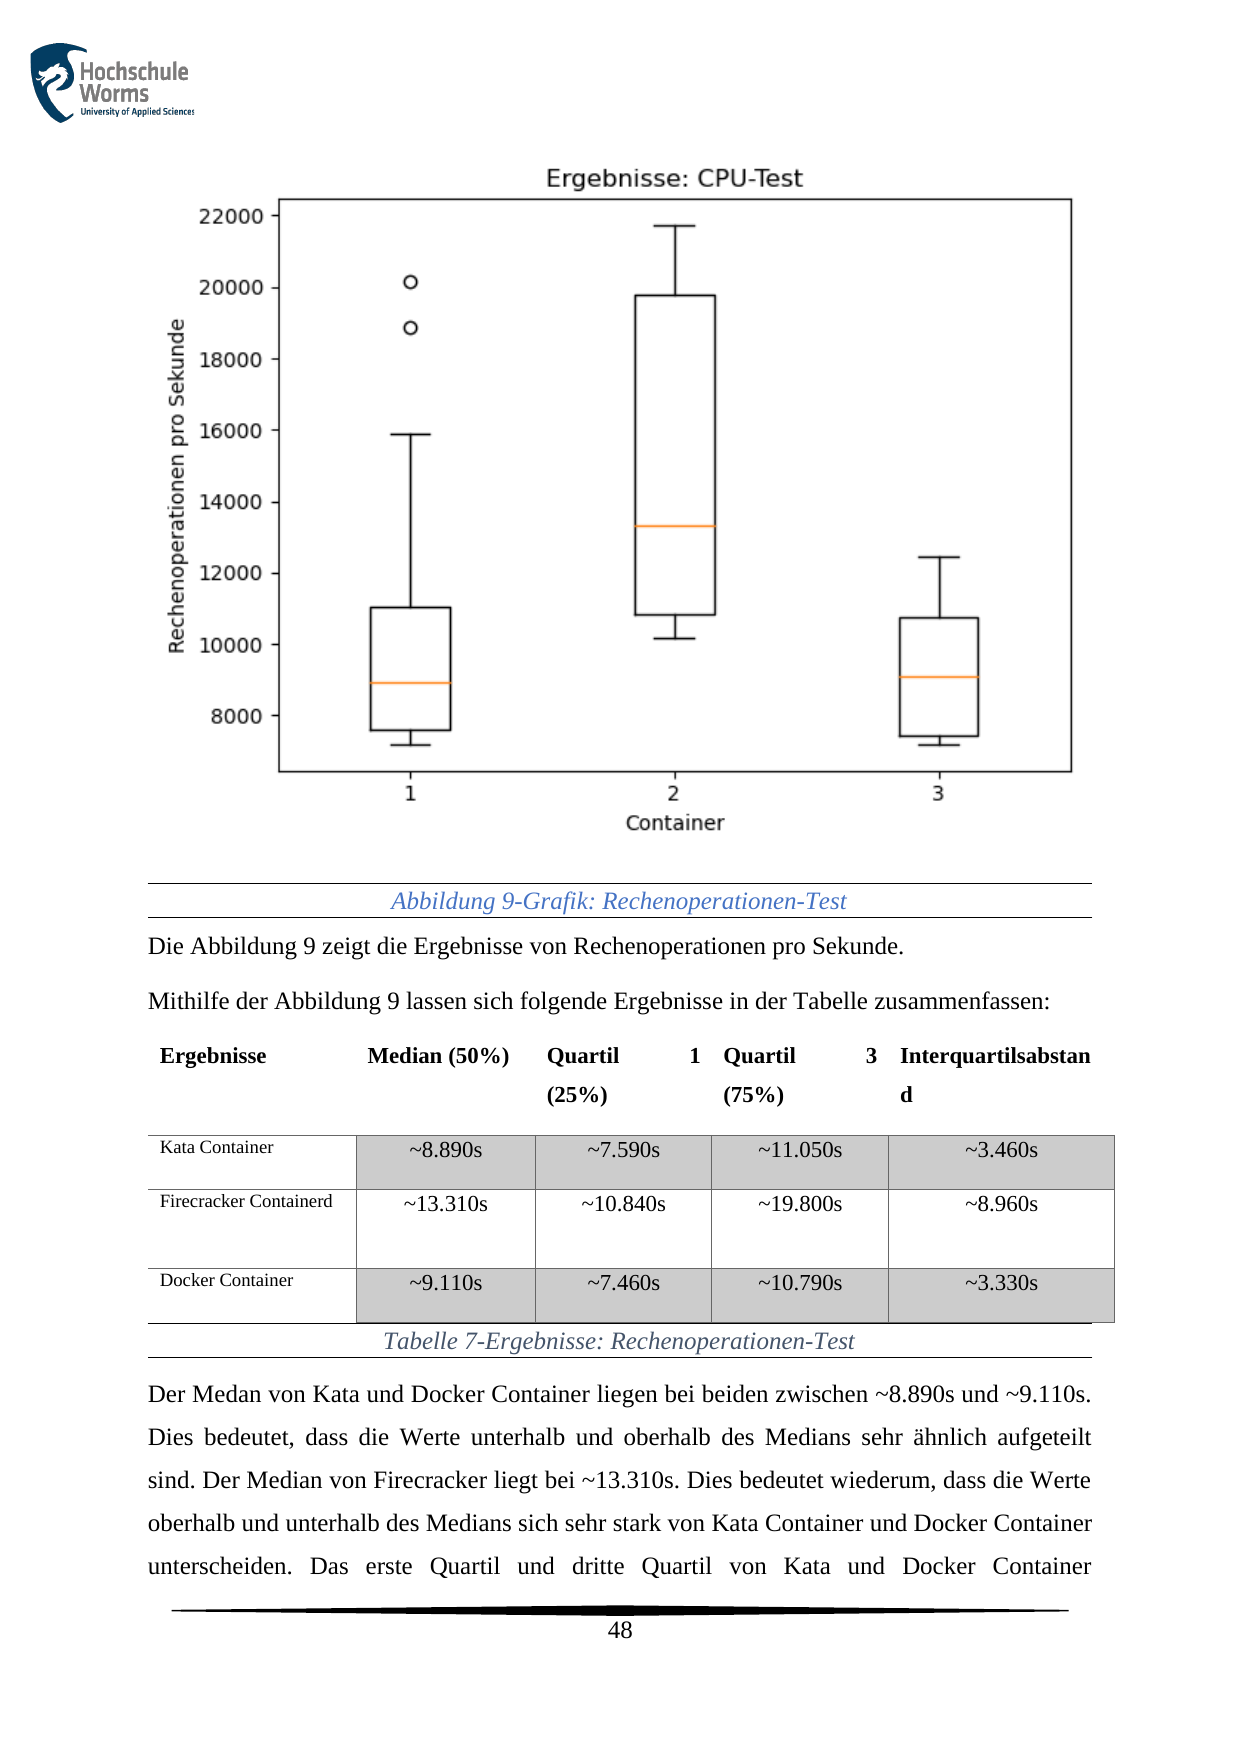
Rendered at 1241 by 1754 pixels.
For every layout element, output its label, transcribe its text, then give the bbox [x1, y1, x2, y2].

table_header Median (50%) [356, 1042, 535, 1135]
table_header Quartil 1 (25%) [535, 1042, 712, 1135]
table_cell ~8.890s [357, 1136, 535, 1189]
text Abbildung 9-Grafik: Rechenoperationen-Test [148, 884, 1092, 917]
table_cell ~7.460s [536, 1269, 711, 1322]
table_cell ~10.840s [536, 1190, 711, 1268]
text Mithilfe der Abbildung 9 lassen sich folgende Ergebnisse in der Tabelle zusammenfassen: [148, 986, 1092, 1015]
table_cell ~10.790s [712, 1269, 888, 1322]
table_header Ergebnisse [148, 1042, 356, 1135]
table_cell ~8.960s [889, 1190, 1114, 1268]
text Die Abbildung 9 zeigt die Ergebnisse von Rechenoperationen pro Sekunde. [148, 931, 1092, 959]
table_header Quartil 3 (75%) [712, 1042, 888, 1135]
table_cell ~3.460s [889, 1136, 1114, 1189]
table_header Interquartilsabstand [889, 1042, 1115, 1135]
table_cell ~19.800s [712, 1190, 888, 1268]
table_cell Kata Container [148, 1136, 356, 1189]
text Der Medan von Kata und Docker Container liegen bei beiden zwischen ~8.890s und ~9.110s. Dies bedeutet, dass die Werte unterhalb und oberhalb des Medians sehr ähnlich aufgeteilt sind. Der Median von Firecracker liegt bei ~13.310s. Dies bedeutet wiederum, dass die Werte oberhalb und unterhalb des Medians sich sehr stark von Kata Container und Docker Container unterscheiden. Das erste Quartil und dritte Quartil von Kata und Docker Container [148, 1379, 1092, 1580]
table_cell ~9.110s [357, 1269, 535, 1322]
table_cell Docker Container [148, 1269, 356, 1322]
table_cell ~13.310s [357, 1190, 535, 1268]
text Tabelle 7-Ergebnisse: Rechenoperationen-Test [148, 1324, 1092, 1357]
table_cell ~7.590s [536, 1136, 711, 1189]
table_cell ~11.050s [712, 1136, 888, 1189]
table_cell Firecracker Containerd [148, 1190, 356, 1268]
table_cell ~3.330s [889, 1269, 1114, 1322]
